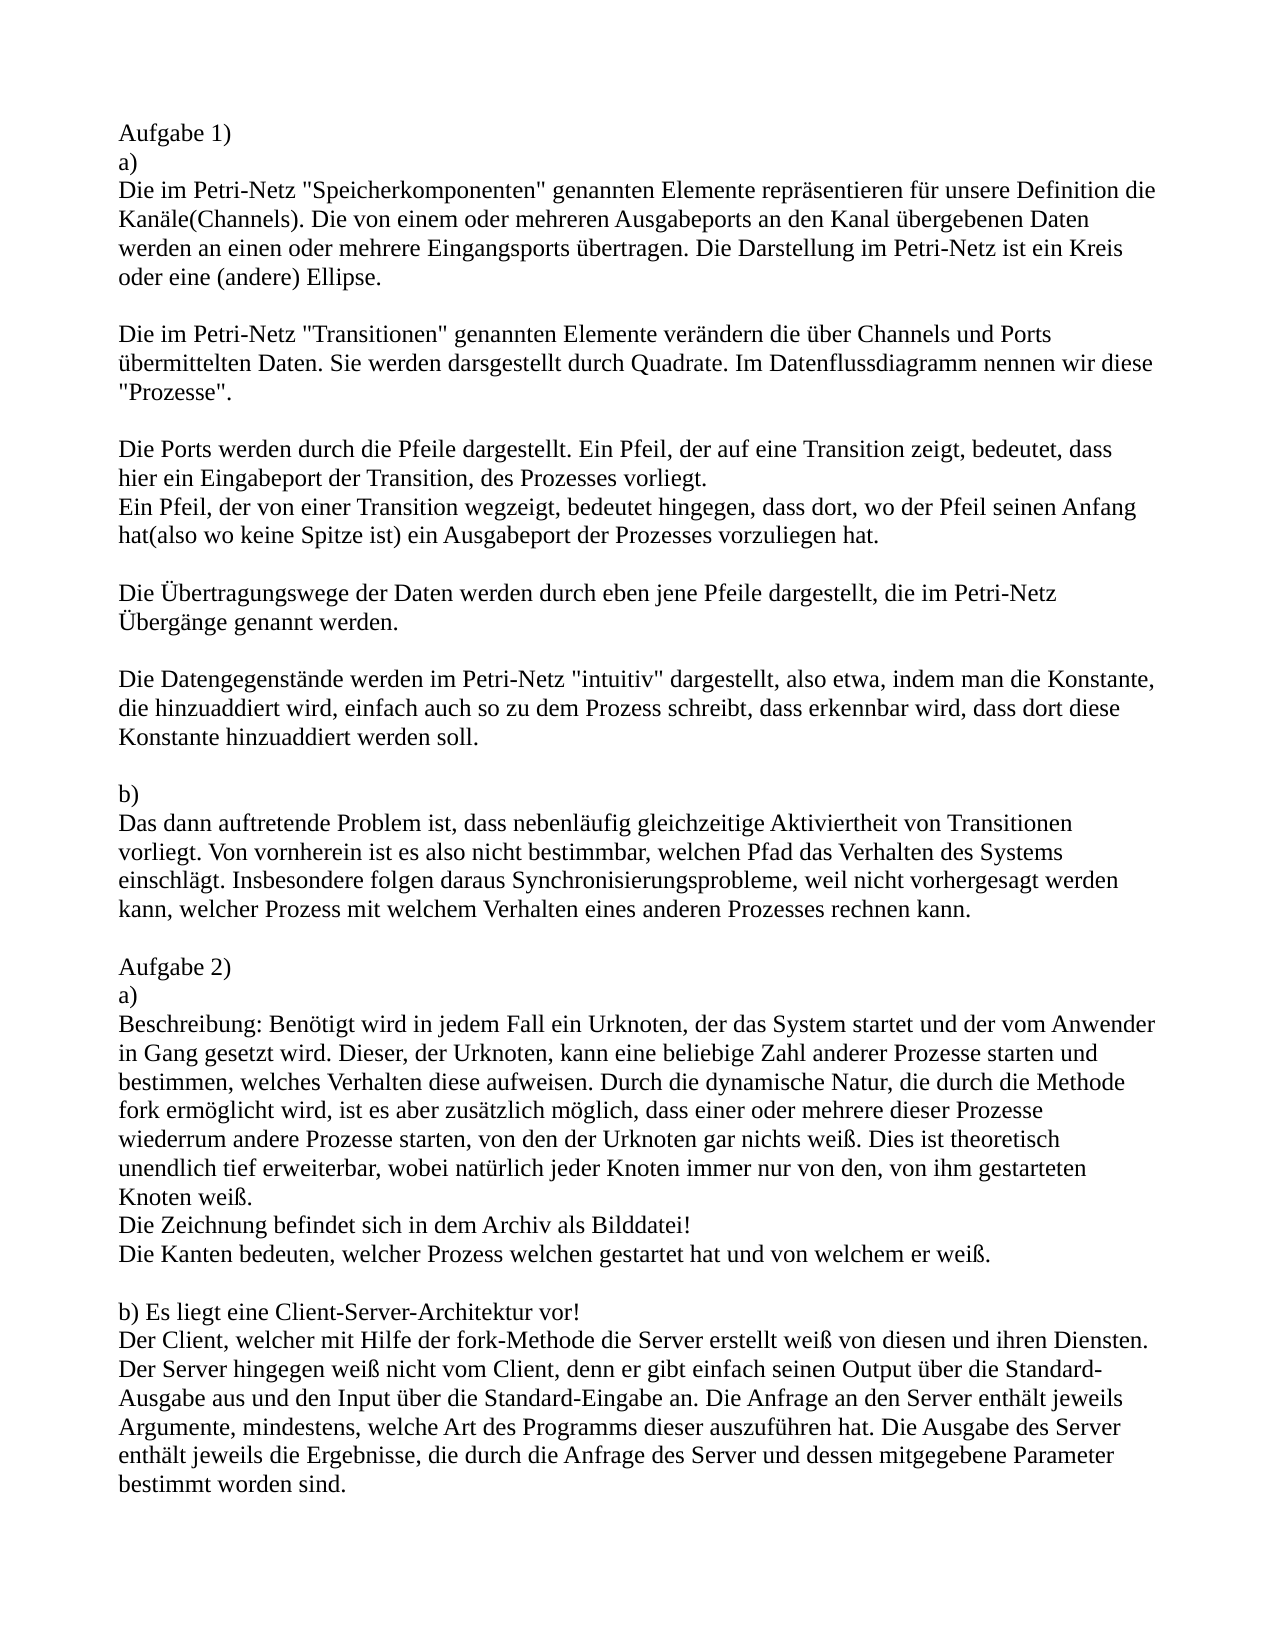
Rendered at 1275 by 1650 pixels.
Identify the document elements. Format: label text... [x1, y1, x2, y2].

text Die im Petri-Netz "Speicherkomponenten" genannten Elemente repräsentieren für unsere Definition die Kanäle(Channels). Die von einem oder mehreren Ausgabeports an den Kanal übergebenen Daten werden an einen oder mehrere Eingangsports übertragen. Die Darstellung im Petri-Netz ist ein Kreis oder eine (andere) Ellipse. [118, 176, 1157, 291]
text Aufgabe 2) [118, 952, 1157, 981]
text Die Übertragungswege der Daten werden durch eben jene Pfeile dargestellt, die im Petri-Netz Übergänge genannt werden. [118, 578, 1157, 636]
text b) Das dann auftretende Problem ist, dass nebenläufig gleichzeitige Aktiviertheit von Transitionen vorliegt. Von vornherein ist es also nicht bestimmbar, welchen Pfad das Verhalten des Systems einschlägt. Insbesondere folgen daraus Synchronisierungsprobleme, weil nicht vorhergesagt werden kann, welcher Prozess mit welchem Verhalten eines anderen Prozesses rechnen kann. [118, 779, 1157, 923]
text Der Client, welcher mit Hilfe der fork-Methode die Server erstellt weiß von diesen und ihren Diensten. Der Server hingegen weiß nicht vom Client, denn er gibt einfach seinen Output über die Standard-Ausgabe aus und den Input über die Standard-Eingabe an. Die Anfrage an den Server enthält jeweils Argumente, mindestens, welche Art des Programms dieser auszuführen hat. Die Ausgabe des Server enthält jeweils die Ergebnisse, die durch die Anfrage des Server und dessen mitgegebene Parameter bestimmt worden sind. [118, 1326, 1157, 1498]
text Die Ports werden durch die Pfeile dargestellt. Ein Pfeil, der auf eine Transition zeigt, bedeutet, dass hier ein Eingabeport der Transition, des Prozesses vorliegt. [118, 434, 1157, 492]
text Die Datengegenstände werden im Petri-Netz "intuitiv" dargestellt, also etwa, indem man die Konstante, die hinzuaddiert wird, einfach auch so zu dem Prozess schreibt, dass erkennbar wird, dass dort diese Konstante hinzuaddiert werden soll. [118, 664, 1157, 751]
text Ein Pfeil, der von einer Transition wegzeigt, bedeutet hingegen, dass dort, wo der Pfeil seinen Anfang hat(also wo keine Spitze ist) ein Ausgabeport der Prozesses vorzuliegen hat. [118, 492, 1157, 549]
text b) Es liegt eine Client-Server-Architektur vor! [118, 1297, 1157, 1326]
text Die Kanten bedeuten, welcher Prozess welchen gestartet hat und von welchem er weiß. [118, 1239, 1157, 1268]
text Die im Petri-Netz "Transitionen" genannten Elemente verändern die über Channels und Ports übermittelten Daten. Sie werden darsgestellt durch Quadrate. Im Datenflussdiagramm nennen wir diese "Prozesse". [118, 319, 1157, 406]
text Aufgabe 1) [118, 118, 1157, 147]
text Beschreibung: Benötigt wird in jedem Fall ein Urknoten, der das System startet und der vom Anwender in Gang gesetzt wird. Dieser, der Urknoten, kann eine beliebige Zahl anderer Prozesse starten und bestimmen, welches Verhalten diese aufweisen. Durch die dynamische Natur, die durch die Methode fork ermöglicht wird, ist es aber zusätzlich möglich, dass einer oder mehrere dieser Prozesse wiederrum andere Prozesse starten, von den der Urknoten gar nichts weiß. Dies ist theoretisch unendlich tief erweiterbar, wobei natürlich jeder Knoten immer nur von den, von ihm gestarteten Knoten weiß. Die Zeichnung befindet sich in dem Archiv als Bilddatei! [118, 1009, 1157, 1239]
text a) [118, 147, 1157, 176]
text a) [118, 981, 1157, 1009]
